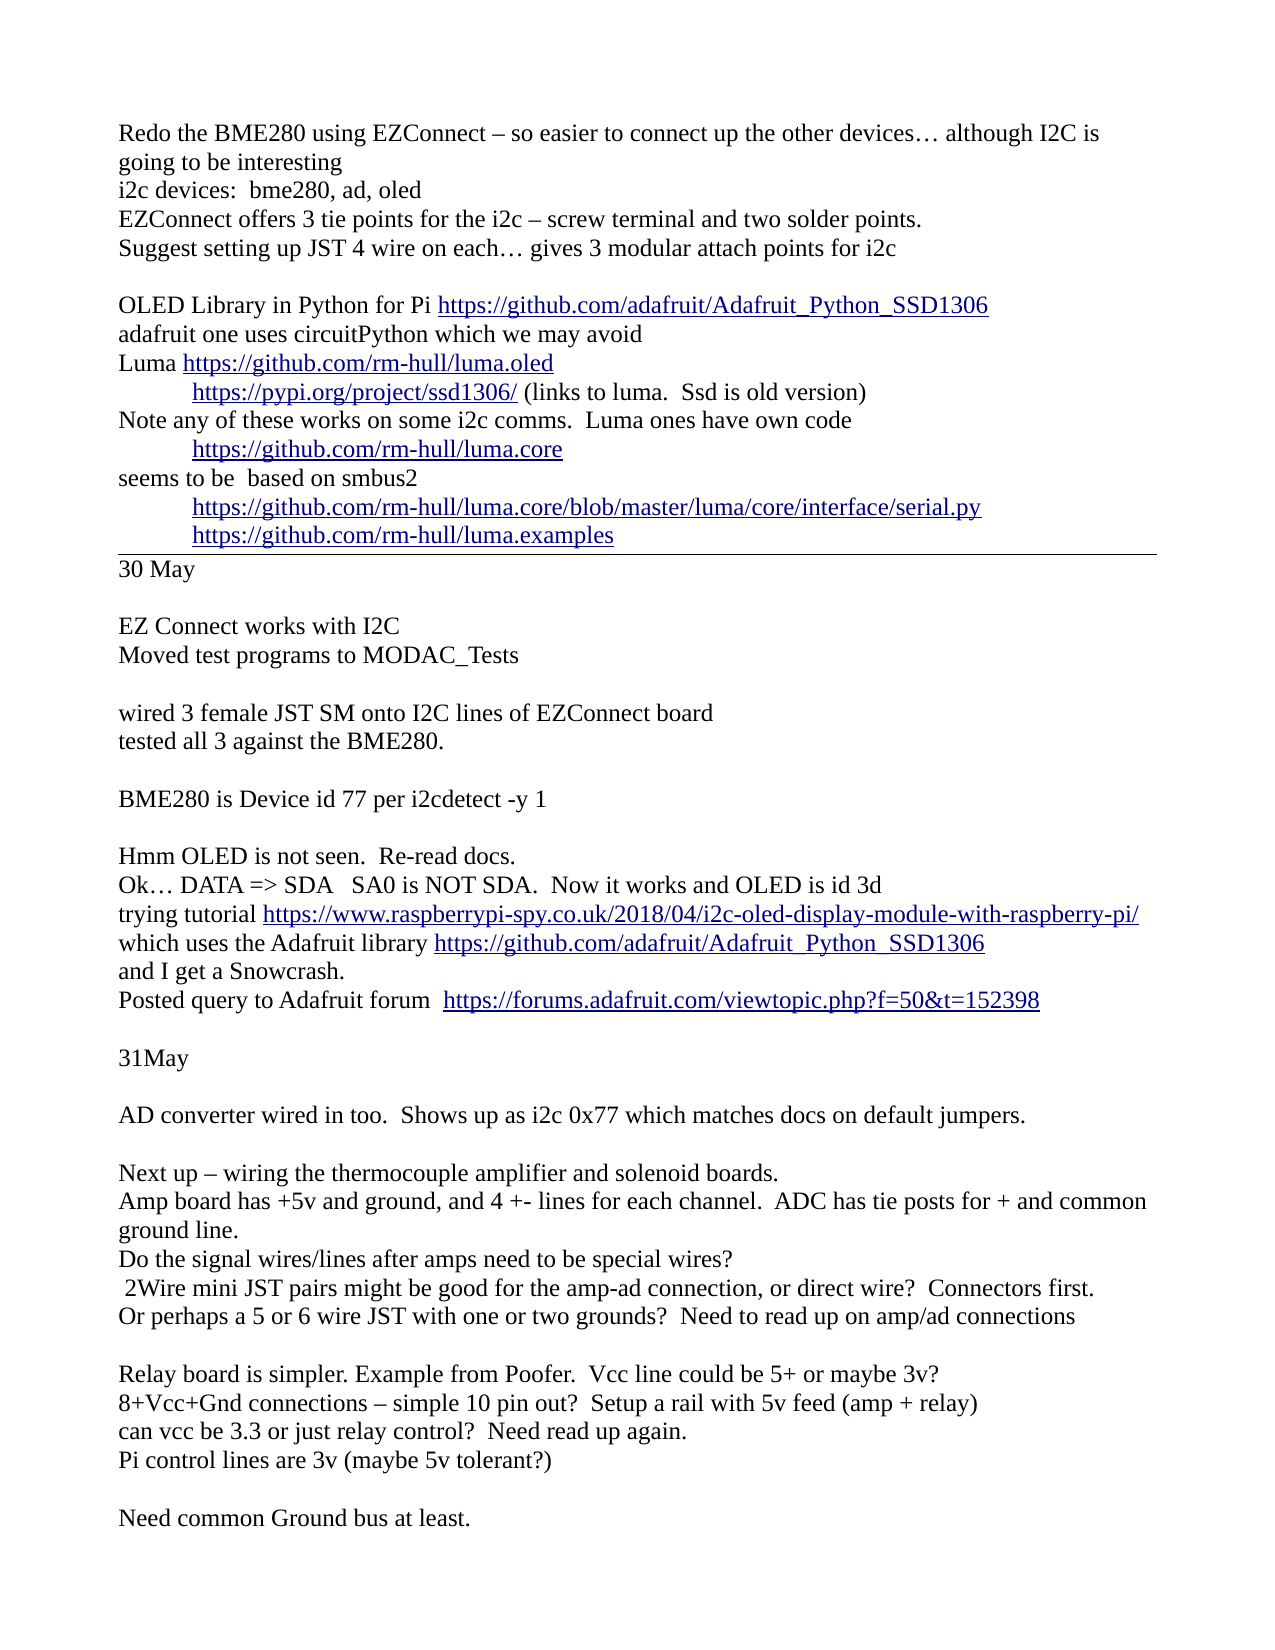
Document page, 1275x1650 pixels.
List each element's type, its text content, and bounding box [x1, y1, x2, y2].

text https://github.com/rm-hull/luma.examples [118, 521, 1157, 554]
text Need common Ground bus at least. [118, 1503, 1157, 1531]
text 31May [118, 1043, 1157, 1071]
text AD converter wired in too. Shows up as i2c 0x77 which matches docs on default jumpers. [118, 1100, 1157, 1129]
text Redo the BME280 using EZConnect – so easier to connect up the other devices… although I2C is going to be interesting [118, 118, 1157, 176]
text Ok… DATA => SDA SA0 is NOT SDA. Now it works and OLED is id 3d [118, 870, 1157, 899]
text EZConnect offers 3 tie points for the i2c – screw terminal and two solder points. [118, 204, 1157, 233]
text Luma https://github.com/rm-hull/luma.oled [118, 348, 1157, 377]
text https://github.com/rm-hull/luma.core [118, 434, 1157, 463]
text 2Wire mini JST pairs might be good for the amp-ad connection, or direct wire? Connectors first. [118, 1273, 1157, 1301]
text i2c devices: bme280, ad, oled [118, 176, 1157, 204]
text Hmm OLED is not seen. Re-read docs. [118, 841, 1157, 870]
text Moved test programs to MODAC_Tests [118, 640, 1157, 669]
text BME280 is Device id 77 per i2cdetect -y 1 [118, 784, 1157, 813]
text can vcc be 3.3 or just relay control? Need read up again. [118, 1416, 1157, 1445]
text https://pypi.org/project/ssd1306/ (links to luma. Ssd is old version) [118, 377, 1157, 406]
text Note any of these works on some i2c comms. Luma ones have own code [118, 406, 1157, 434]
text tested all 3 against the BME280. [118, 726, 1157, 755]
text https://github.com/rm-hull/luma.core/blob/master/luma/core/interface/serial.py [118, 492, 1157, 521]
text which uses the Adafruit library https://github.com/adafruit/Adafruit_Python_SSD1306 [118, 928, 1157, 956]
text and I get a Snowcrash. [118, 956, 1157, 985]
text wired 3 female JST SM onto I2C lines of EZConnect board [118, 698, 1157, 726]
text Do the signal wires/lines after amps need to be special wires? [118, 1244, 1157, 1273]
text seems to be based on smbus2 [118, 463, 1157, 492]
text 8+Vcc+Gnd connections – simple 10 pin out? Setup a rail with 5v feed (amp + relay) [118, 1388, 1157, 1416]
text Relay board is simpler. Example from Poofer. Vcc line could be 5+ or maybe 3v? [118, 1359, 1157, 1388]
text OLED Library in Python for Pi https://github.com/adafruit/Adafruit_Python_SSD1306 [118, 291, 1157, 319]
text Next up – wiring the thermocouple amplifier and solenoid boards. [118, 1158, 1157, 1186]
text Suggest setting up JST 4 wire on each… gives 3 modular attach points for i2c [118, 233, 1157, 262]
text EZ Connect works with I2C [118, 611, 1157, 640]
text trying tutorial https://www.raspberrypi-spy.co.uk/2018/04/i2c-oled-display-module-with-raspberry-pi/ [118, 899, 1157, 928]
text adafruit one uses circuitPython which we may avoid [118, 319, 1157, 348]
text Pi control lines are 3v (maybe 5v tolerant?) [118, 1445, 1157, 1474]
text Amp board has +5v and ground, and 4 +- lines for each channel. ADC has tie posts for + and common ground line. [118, 1186, 1157, 1244]
text Posted query to Adafruit forum https://forums.adafruit.com/viewtopic.php?f=50&t=152398 [118, 985, 1157, 1014]
text Or perhaps a 5 or 6 wire JST with one or two grounds? Need to read up on amp/ad connections [118, 1301, 1157, 1330]
text 30 May [118, 555, 1157, 583]
